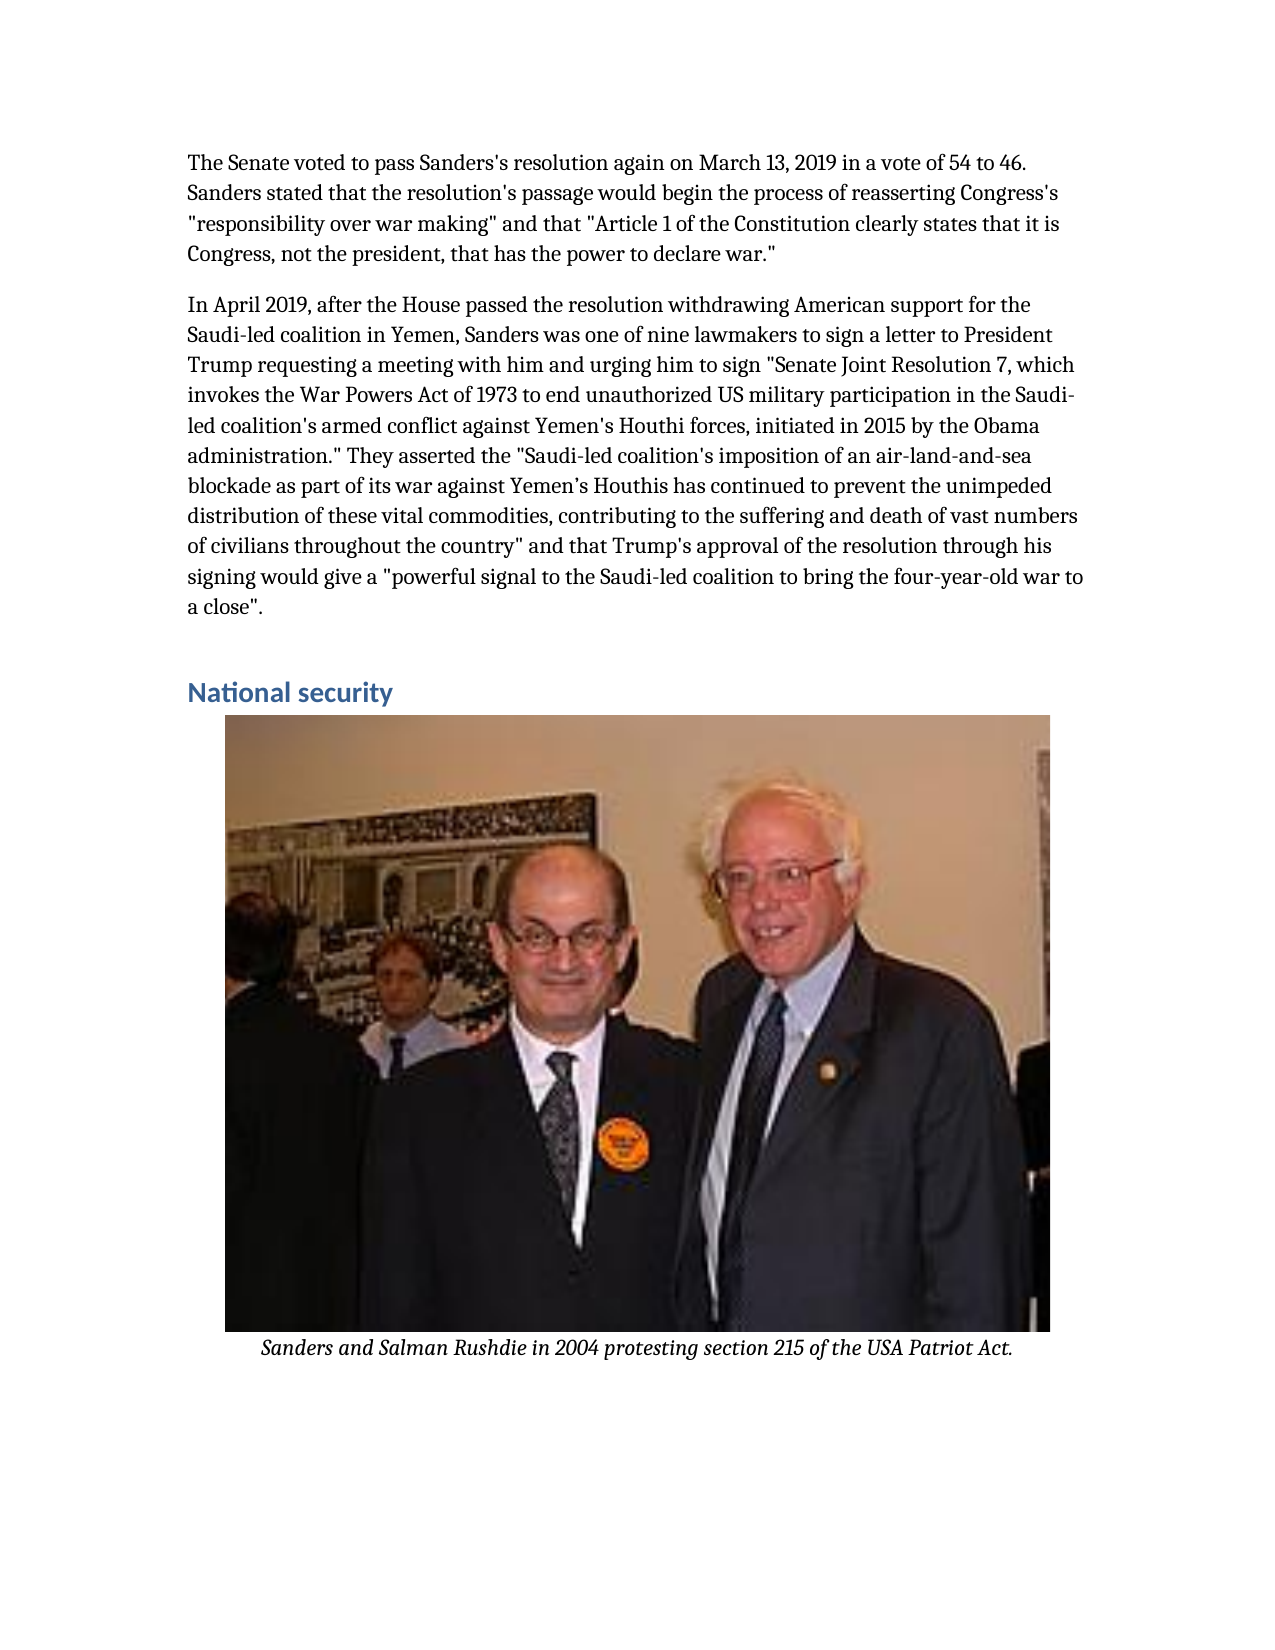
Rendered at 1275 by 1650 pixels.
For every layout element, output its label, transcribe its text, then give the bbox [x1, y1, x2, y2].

text In April 2019, after the House passed the resolution withdrawing American support for the Saudi-led coalition in Yemen, Sanders was one of nine lawmakers to sign a letter to President Trump requesting a meeting with him and urging him to sign "Senate Joint Resolution 7, which invokes the War Powers Act of 1973 to end unauthorized US military participation in the Saudi-led coalition's armed conflict against Yemen's Houthi forces, initiated in 2015 by the Obama administration." They asserted the "Saudi-led coalition's imposition of an air-land-and-sea blockade as part of its war against Yemen’s Houthis has continued to prevent the unimpeded distribution of these vital commodities, contributing to the suffering and death of vast numbers of civilians throughout the country" and that Trump's approval of the resolution through his signing would give a "powerful signal to the Saudi-led coalition to bring the four-year-old war to a close". [187, 292, 1087, 620]
picture [225, 715, 1050, 1332]
text The Senate voted to pass Sanders's resolution again on March 13, 2019 in a vote of 54 to 46. Sanders stated that the resolution's passage would begin the process of reasserting Congress's "responsibility over war making" and that "Article 1 of the Constitution clearly states that it is Congress, not the president, that has the power to declare war." [187, 150, 1087, 267]
subtitle National security [187, 674, 1087, 709]
text Sanders and Salman Rushdie in 2004 protesting section 215 of the USA Patriot Act. [187, 715, 1087, 1361]
